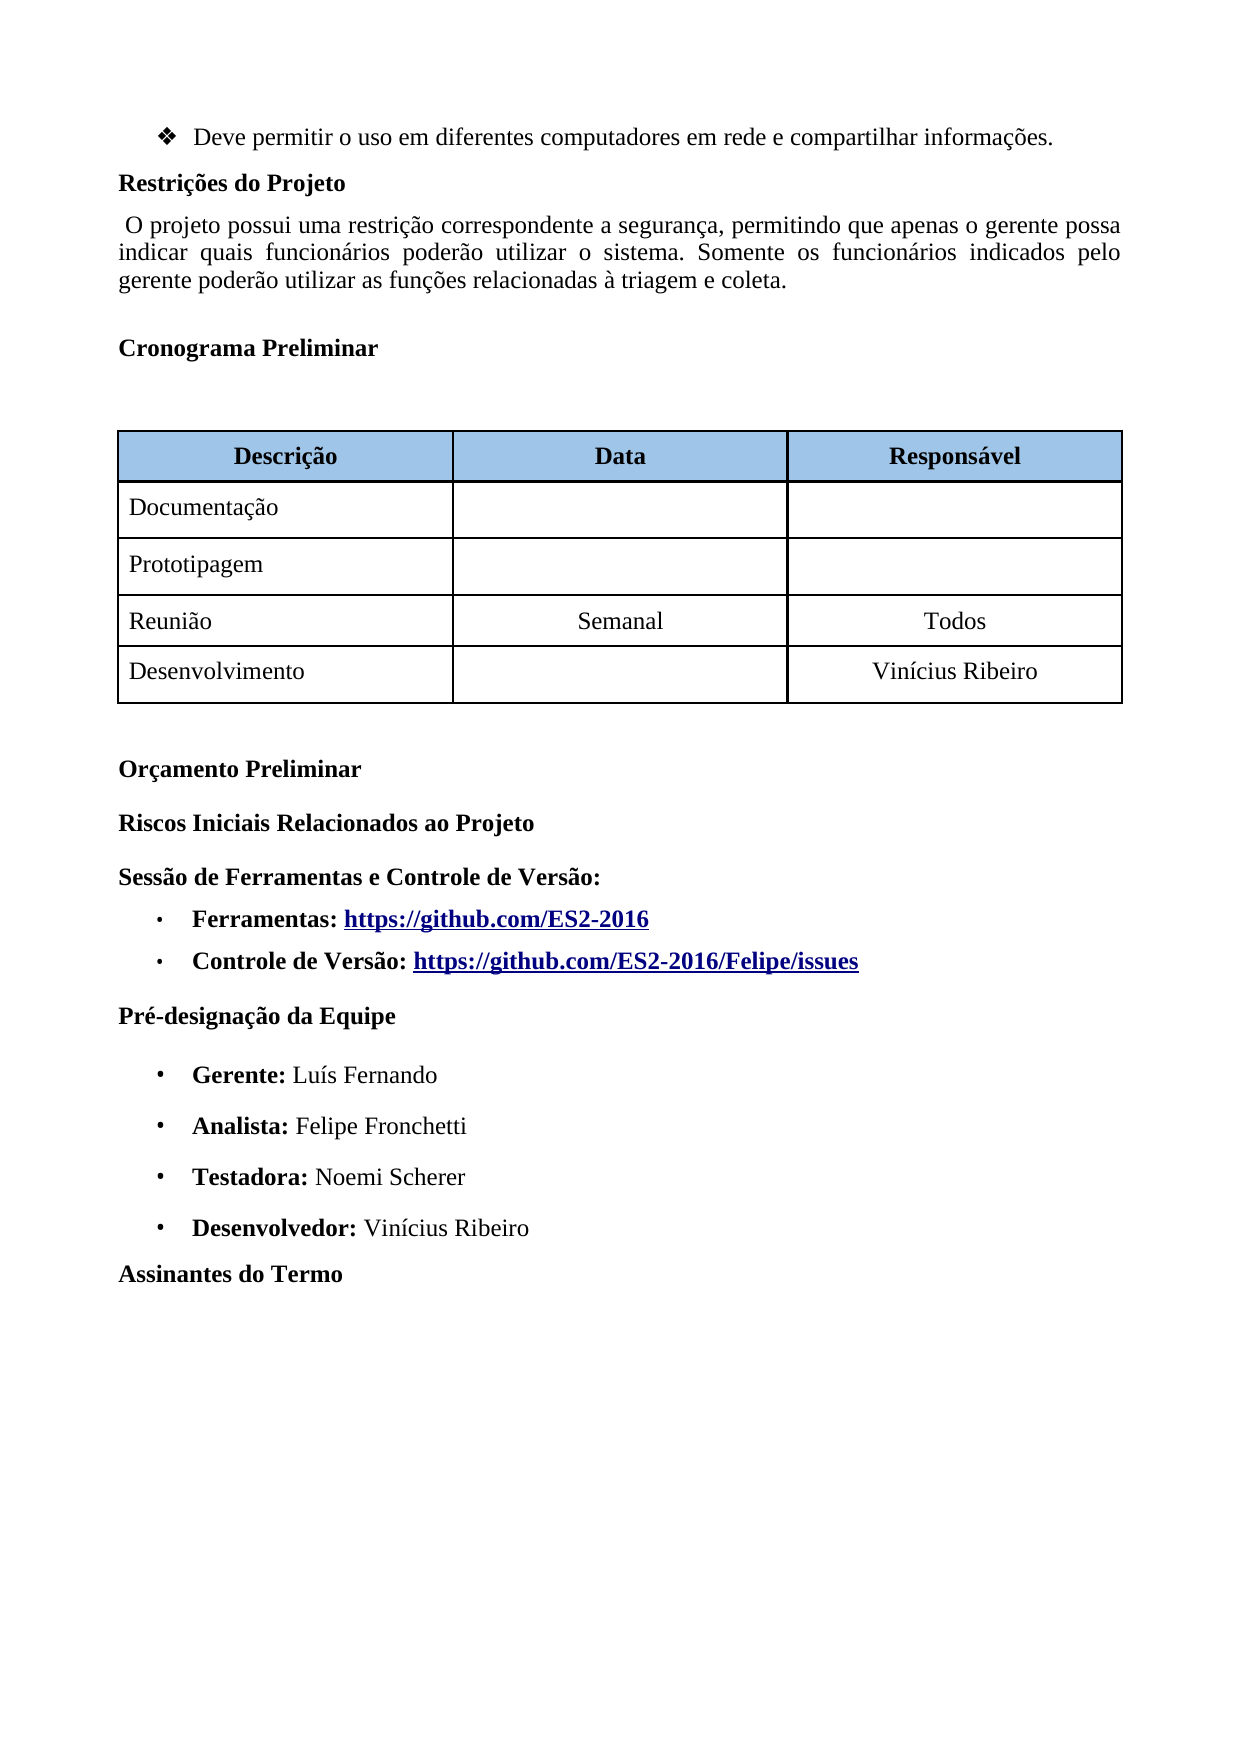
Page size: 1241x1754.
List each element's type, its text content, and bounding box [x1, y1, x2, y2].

table_header Data [454, 432, 786, 480]
list Desenvolvedor: Vinícius Ribeiro [156, 1209, 1122, 1244]
subtitle Pré-designação da Equipe [118, 1002, 1122, 1030]
subtitle Riscos Iniciais Relacionados ao Projeto [118, 809, 1122, 837]
subtitle Cronograma Preliminar [118, 334, 1122, 362]
table_cell Prototipagem [119, 539, 452, 594]
table_cell Semanal [454, 596, 786, 645]
table_cell Todos [789, 596, 1121, 645]
list Controle de Versão: https://github.com/ES2-2016/Felipe/issues [156, 947, 1122, 976]
table_cell [789, 483, 1121, 537]
table_cell [454, 647, 786, 702]
subtitle Restrições do Projeto [118, 169, 1122, 197]
table_cell [454, 539, 786, 594]
table_cell [789, 539, 1121, 594]
table_header Responsável [789, 432, 1121, 480]
list Gerente: Luís Fernando [156, 1056, 1122, 1091]
text Sessão de Ferramentas e Controle de Versão: [118, 863, 1122, 891]
subtitle Orçamento Preliminar [118, 755, 1122, 783]
table_header Descrição [119, 432, 452, 480]
list Testadora: Noemi Scherer [156, 1158, 1122, 1193]
table_cell Reunião [119, 596, 452, 645]
list Analista: Felipe Fronchetti [156, 1107, 1122, 1142]
list Deve permitir o uso em diferentes computadores em rede e compartilhar informações. [156, 118, 1122, 152]
table_cell Vinícius Ribeiro [789, 647, 1121, 702]
list Ferramentas: https://github.com/ES2-2016 [156, 905, 1122, 933]
subtitle Assinantes do Termo [118, 1261, 1122, 1288]
table_cell Documentação [119, 483, 452, 537]
table_cell [454, 483, 786, 537]
text O projeto possui uma restrição correspondente a segurança, permitindo que apenas o gerente possa indicar quais funcionários poderão utilizar o sistema. Somente os funcionários indicados pelo gerente poderão utilizar as funções relacionadas à triagem e coleta. [118, 211, 1122, 294]
table_cell Desenvolvimento [119, 647, 452, 702]
